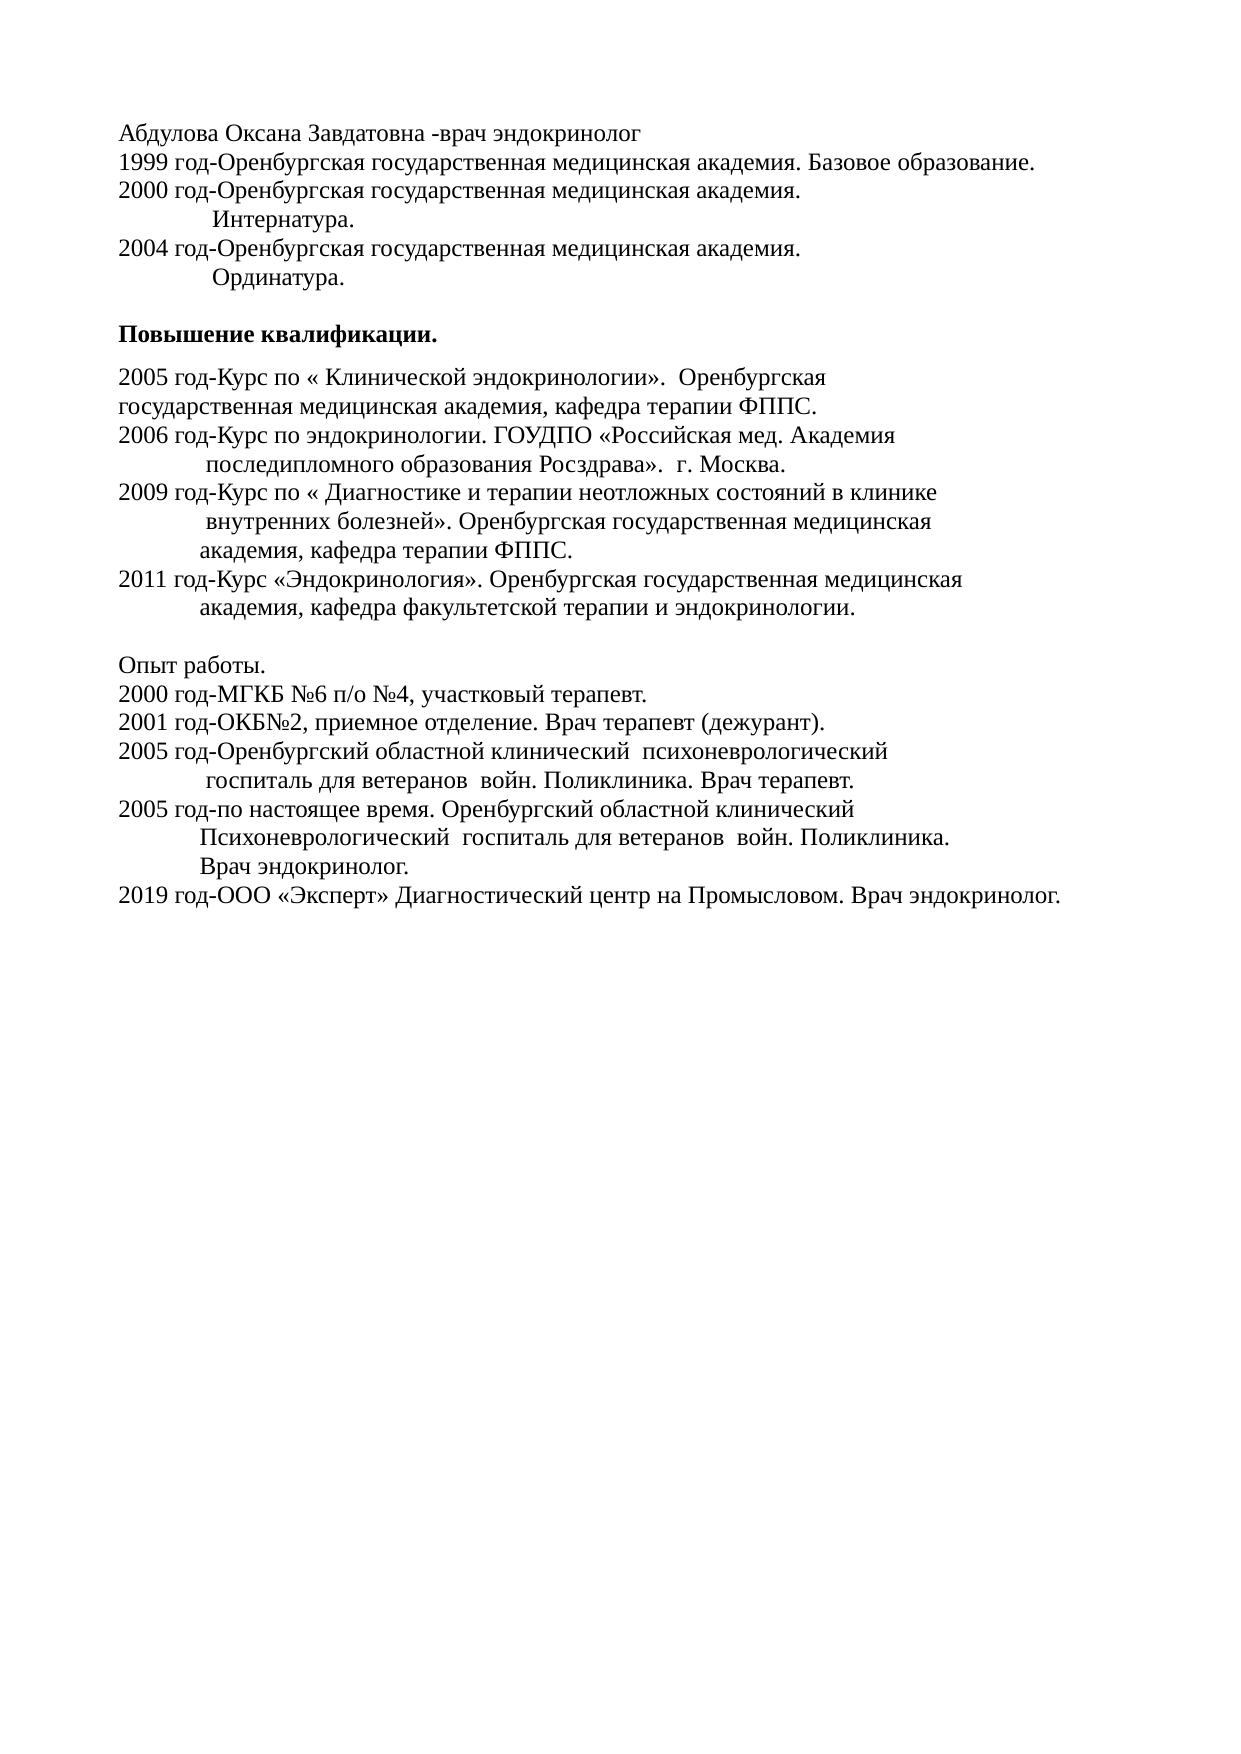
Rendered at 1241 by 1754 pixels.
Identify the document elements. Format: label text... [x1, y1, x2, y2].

text 2001 год-ОКБ№2, приемное отделение. Врач терапевт (дежурант). [118, 707, 1122, 736]
text внутренних болезней». Оренбургская государственная медицинская [118, 506, 1122, 535]
text Интернатура. [118, 204, 1122, 233]
text Абдулова Оксана Завдатовна -врач эндокринолог [118, 118, 1122, 147]
text 2000 год-МГКБ №6 п/о №4, участковый терапевт. [118, 679, 1122, 707]
text государственная медицинская академия, кафедра терапии ФППС. [118, 391, 1122, 420]
text академия, кафедра терапии ФППС. [118, 535, 1122, 564]
text последипломного образования Росздрава». г. Москва. [118, 449, 1122, 477]
text 2000 год-Оренбургская государственная медицинская академия. [118, 176, 1122, 204]
text 2006 год-Курс по эндокринологии. ГОУДПО «Российская мед. Академия [118, 420, 1122, 449]
text 2005 год-Оренбургский областной клинический психоневрологический [118, 736, 1122, 765]
text 2005 год-по настоящее время. Оренбургский областной клинический [118, 794, 1122, 822]
text 2009 год-Курс по « Диагностике и терапии неотложных состояний в клинике [118, 477, 1122, 506]
text Врач эндокринолог. [118, 851, 1122, 880]
text Ординатура. [118, 262, 1122, 291]
text 1999 год-Оренбургская государственная медицинская академия. Базовое образование. [118, 147, 1122, 176]
text Опыт работы. [118, 650, 1122, 679]
text Психоневрологический госпиталь для ветеранов войн. Поликлиника. [118, 822, 1122, 851]
text 2004 год-Оренбургская государственная медицинская академия. [118, 233, 1122, 262]
text академия, кафедра факультетской терапии и эндокринологии. [118, 592, 1122, 621]
text госпиталь для ветеранов войн. Поликлиника. Врач терапевт. [118, 765, 1122, 794]
text Повышение квалификации. [118, 319, 1122, 348]
text 2019 год-ООО «Эксперт» Диагностический центр на Промысловом. Врач эндокринолог. [118, 880, 1122, 909]
text 2011 год-Курс «Эндокринология». Оренбургская государственная медицинская [118, 564, 1122, 592]
text 2005 год-Курс по « Клинической эндокринологии». Оренбургская [118, 362, 1122, 391]
